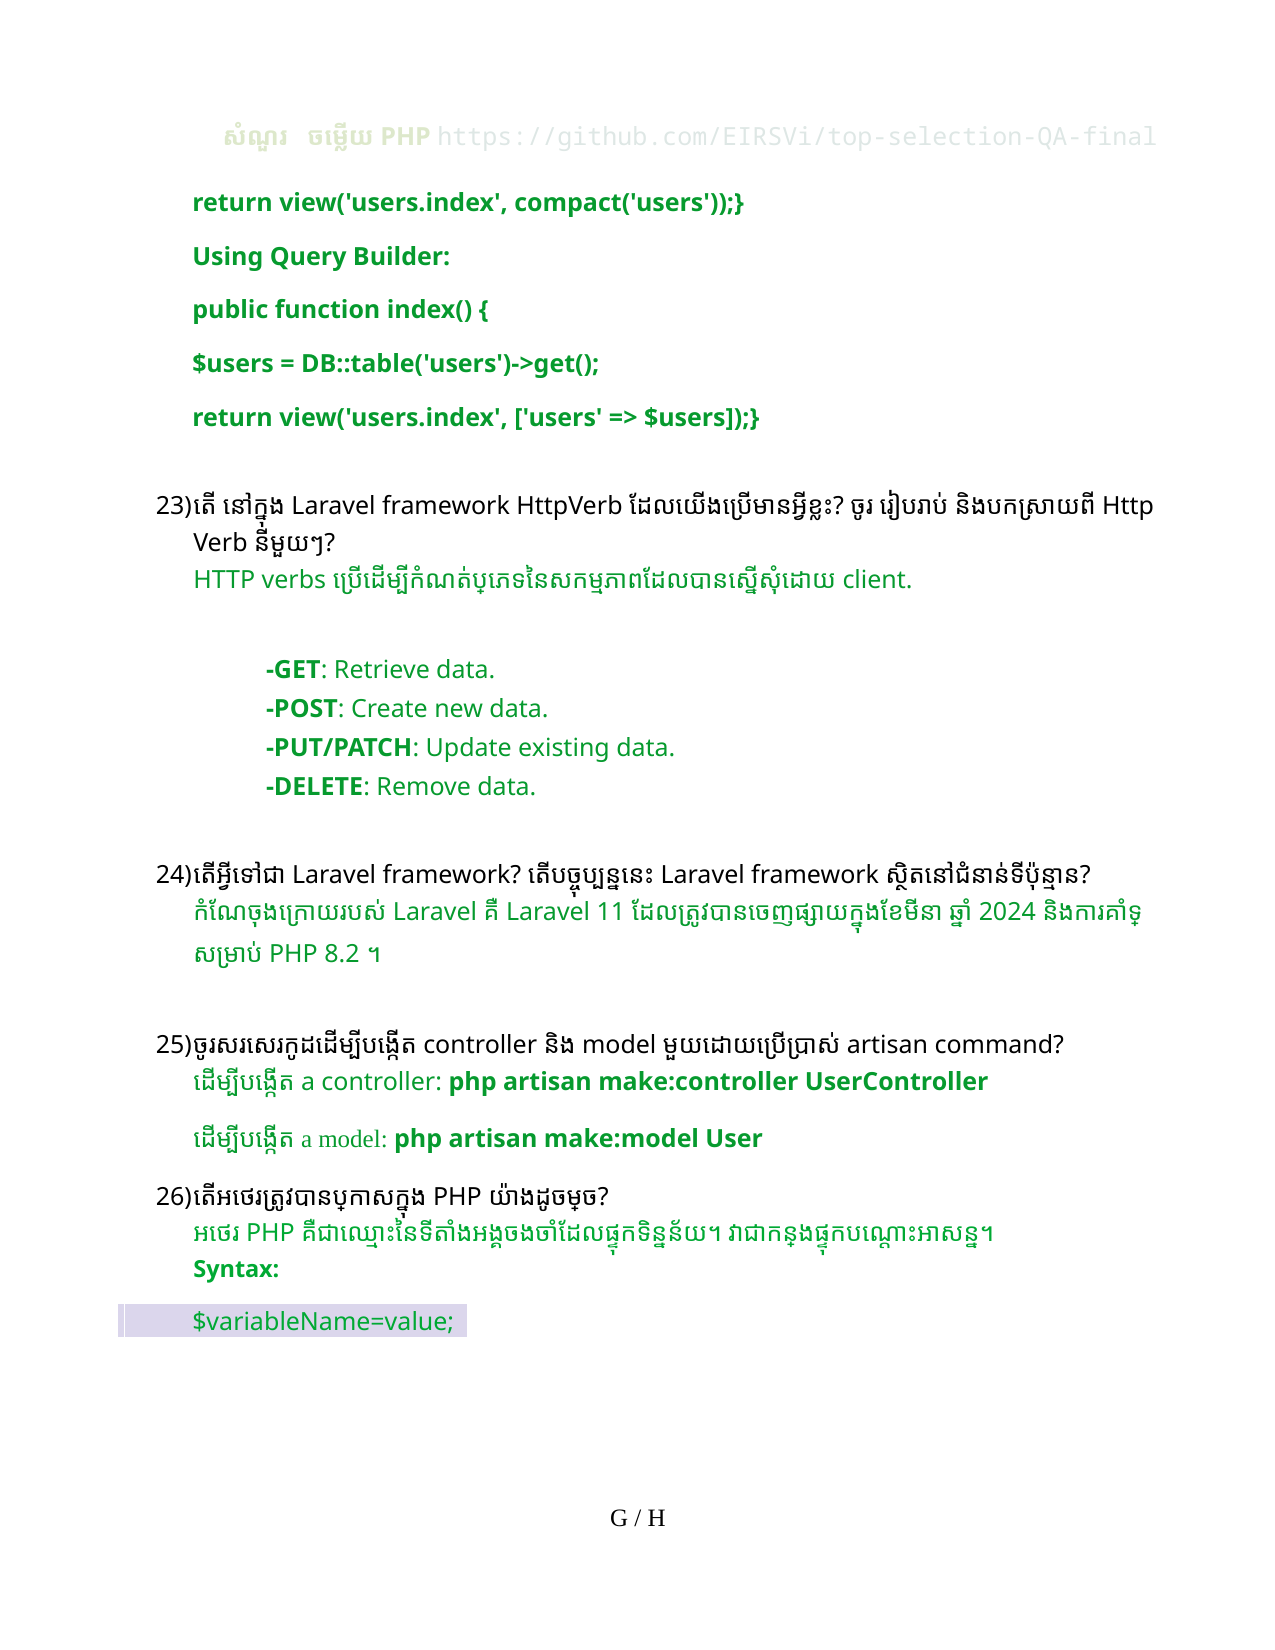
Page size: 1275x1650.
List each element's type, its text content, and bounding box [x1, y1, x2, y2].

text return view('users.index', compact('users'));} [118, 184, 1157, 219]
list តើអ្វីទៅជា Laravel framework? តើបច្ចុប្បន្ននេះ Laravel framework ស្ថិតនៅជំនាន់ទីប៉ុន្មាន? [156, 857, 1157, 894]
list HTTP verbs ប្រើដើម្បីកំណត់ប្រភេទនៃសកម្មភាពដែលបានស្នើសុំដោយ client. [156, 561, 1157, 598]
list តើ នៅក្នុង Laravel framework HttpVerb ដែលយើងប្រើមានអ្វីខ្លះ? ចូរ រៀបរាប់ និងបកស្រាយពី Http Verb នីមួយៗ? [156, 487, 1157, 561]
list -POST: Create new data. [236, 691, 1157, 725]
list Syntax: [156, 1252, 1157, 1284]
list -GET: Retrieve data. [236, 651, 1157, 686]
list -DELETE: Remove data. [236, 769, 1157, 803]
text public function index() { [118, 292, 1157, 326]
list -PUT/PATCH: Update existing data. [236, 730, 1157, 764]
list ដើម្បីបង្កើត a controller: php artisan make:controller UserController [156, 1064, 1157, 1101]
list ដើម្បីបង្កើត a model: php artisan make:model User [156, 1121, 1157, 1158]
list $variableName=value; [118, 1303, 1157, 1337]
list កំណែចុងក្រោយរបស់ Laravel គឺ Laravel 11 ដែលត្រូវបានចេញផ្សាយក្នុងខែមីនា ឆ្នាំ 2024 និងការគាំទ្រសម្រាប់ PHP 8.2 ។ [156, 894, 1157, 973]
text Using Query Builder: [118, 238, 1157, 272]
text return view('users.index', ['users' => $users]);} [118, 399, 1157, 434]
list ចូរសរសេរកូដដើម្បីបង្កើត controller និង model មួយដោយប្រើប្រាស់ artisan command? [156, 1027, 1157, 1064]
list អថេរ PHP គឺជាឈ្មោះនៃទីតាំងអង្គចងចាំដែលផ្ទុកទិន្នន័យ។ វាជាកន្លែងផ្ទុកបណ្តោះអាសន្ន។ [156, 1215, 1157, 1252]
text $users = DB::table('users')->get(); [118, 346, 1157, 380]
list តើអថេរត្រូវបានប្រកាសក្នុង PHP យ៉ាងដូចម្តេច? [156, 1178, 1157, 1215]
